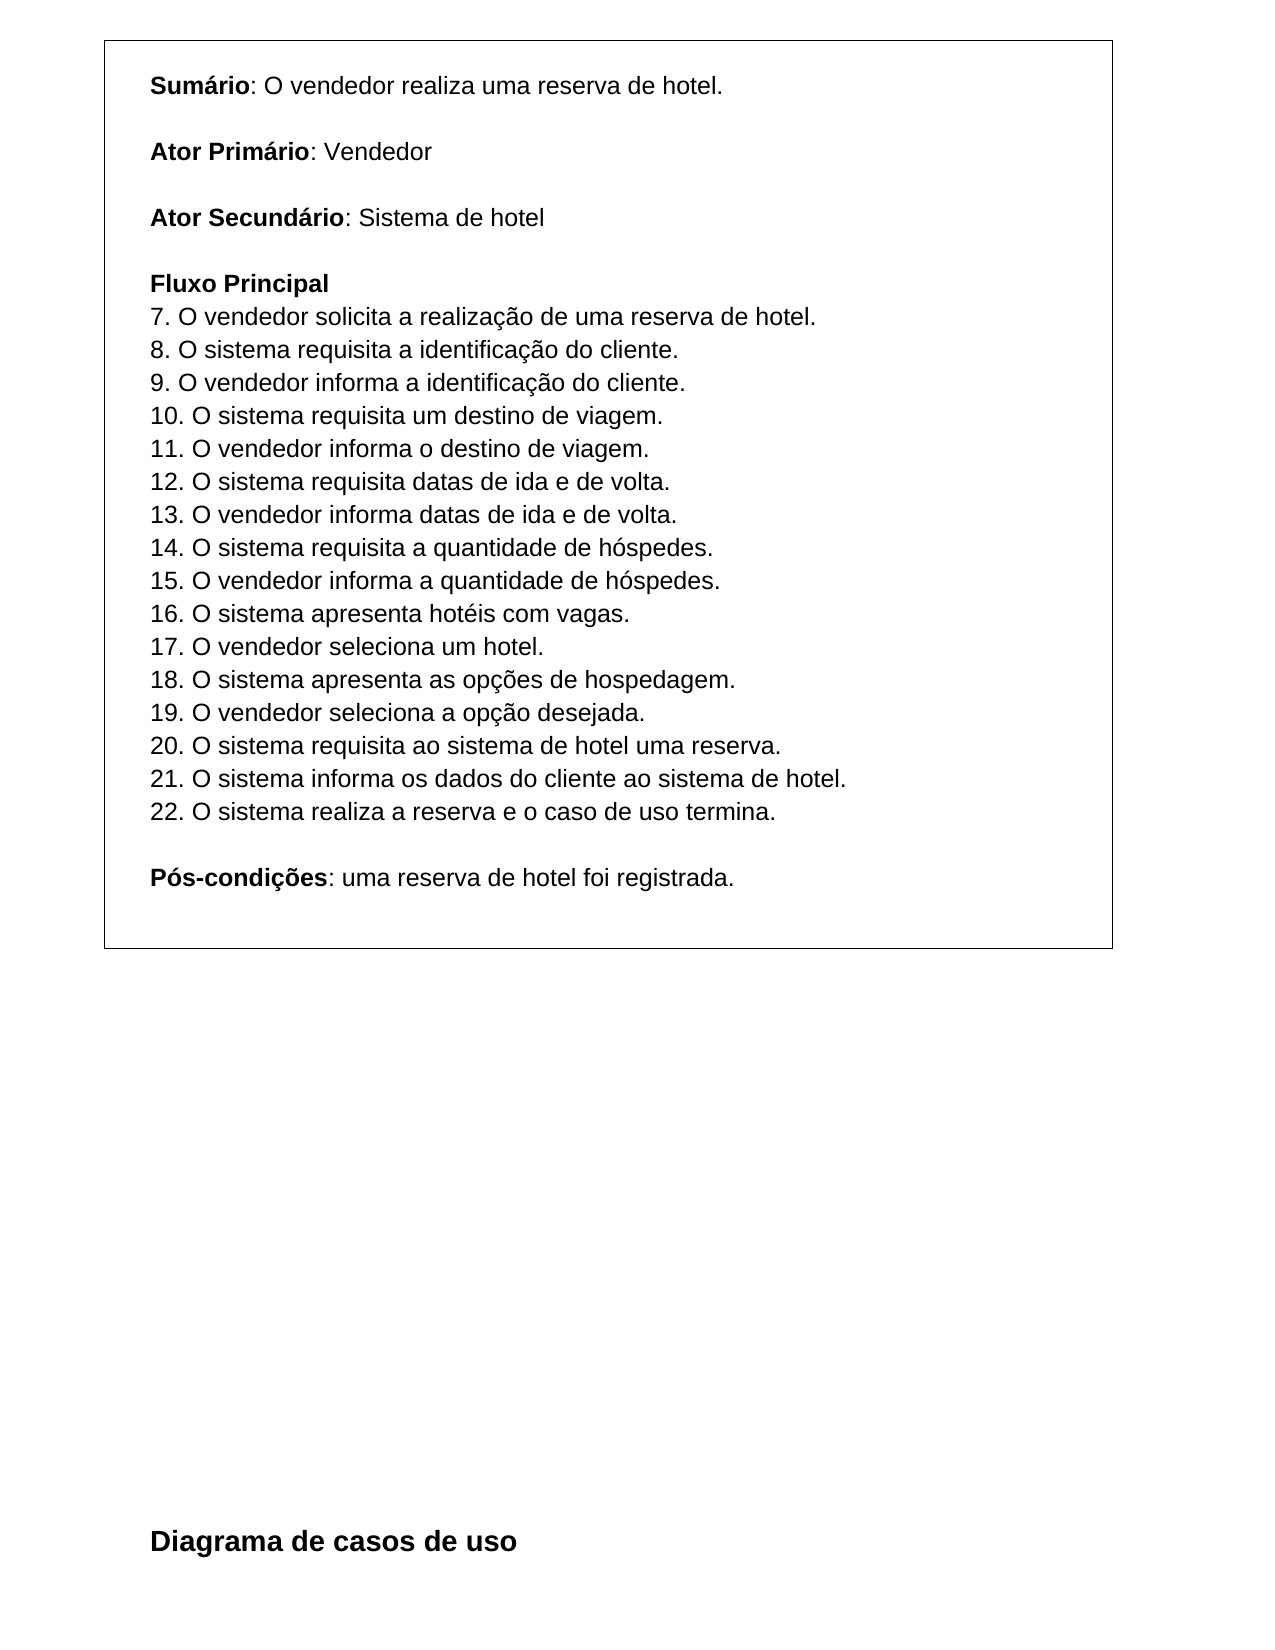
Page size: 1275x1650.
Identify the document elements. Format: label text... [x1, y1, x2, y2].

list O sistema requisita ao sistema de hotel uma reserva. [150, 731, 1125, 760]
text Ator Primário: Vendedor [150, 137, 1125, 166]
list O sistema realiza a reserva e o caso de uso termina. [150, 797, 1125, 826]
text Pós-condições: uma reserva de hotel foi registrada. [150, 863, 1125, 892]
list O vendedor informa o destino de viagem. [150, 434, 1125, 463]
list O vendedor informa a identificação do cliente. [150, 368, 1125, 397]
text Fluxo Principal [150, 269, 1125, 298]
list O sistema requisita a identificação do cliente. [150, 335, 1125, 364]
list O sistema requisita a quantidade de hóspedes. [150, 533, 1125, 562]
list O sistema requisita um destino de viagem. [150, 401, 1125, 430]
list O vendedor solicita a realização de uma reserva de hotel. [150, 302, 1125, 331]
text Diagrama de casos de uso [150, 1524, 1125, 1557]
list O vendedor seleciona a opção desejada. [150, 698, 1125, 727]
text Ator Secundário: Sistema de hotel [150, 203, 1125, 232]
list O sistema apresenta hotéis com vagas. [150, 599, 1125, 628]
list O sistema informa os dados do cliente ao sistema de hotel. [150, 764, 1125, 793]
list O vendedor informa a quantidade de hóspedes. [150, 566, 1125, 595]
list O sistema requisita datas de ida e de volta. [150, 467, 1125, 496]
text Sumário: O vendedor realiza uma reserva de hotel. [150, 71, 1125, 99]
list O sistema apresenta as opções de hospedagem. [150, 665, 1125, 694]
list O vendedor seleciona um hotel. [150, 632, 1125, 661]
list O vendedor informa datas de ida e de volta. [150, 500, 1125, 529]
